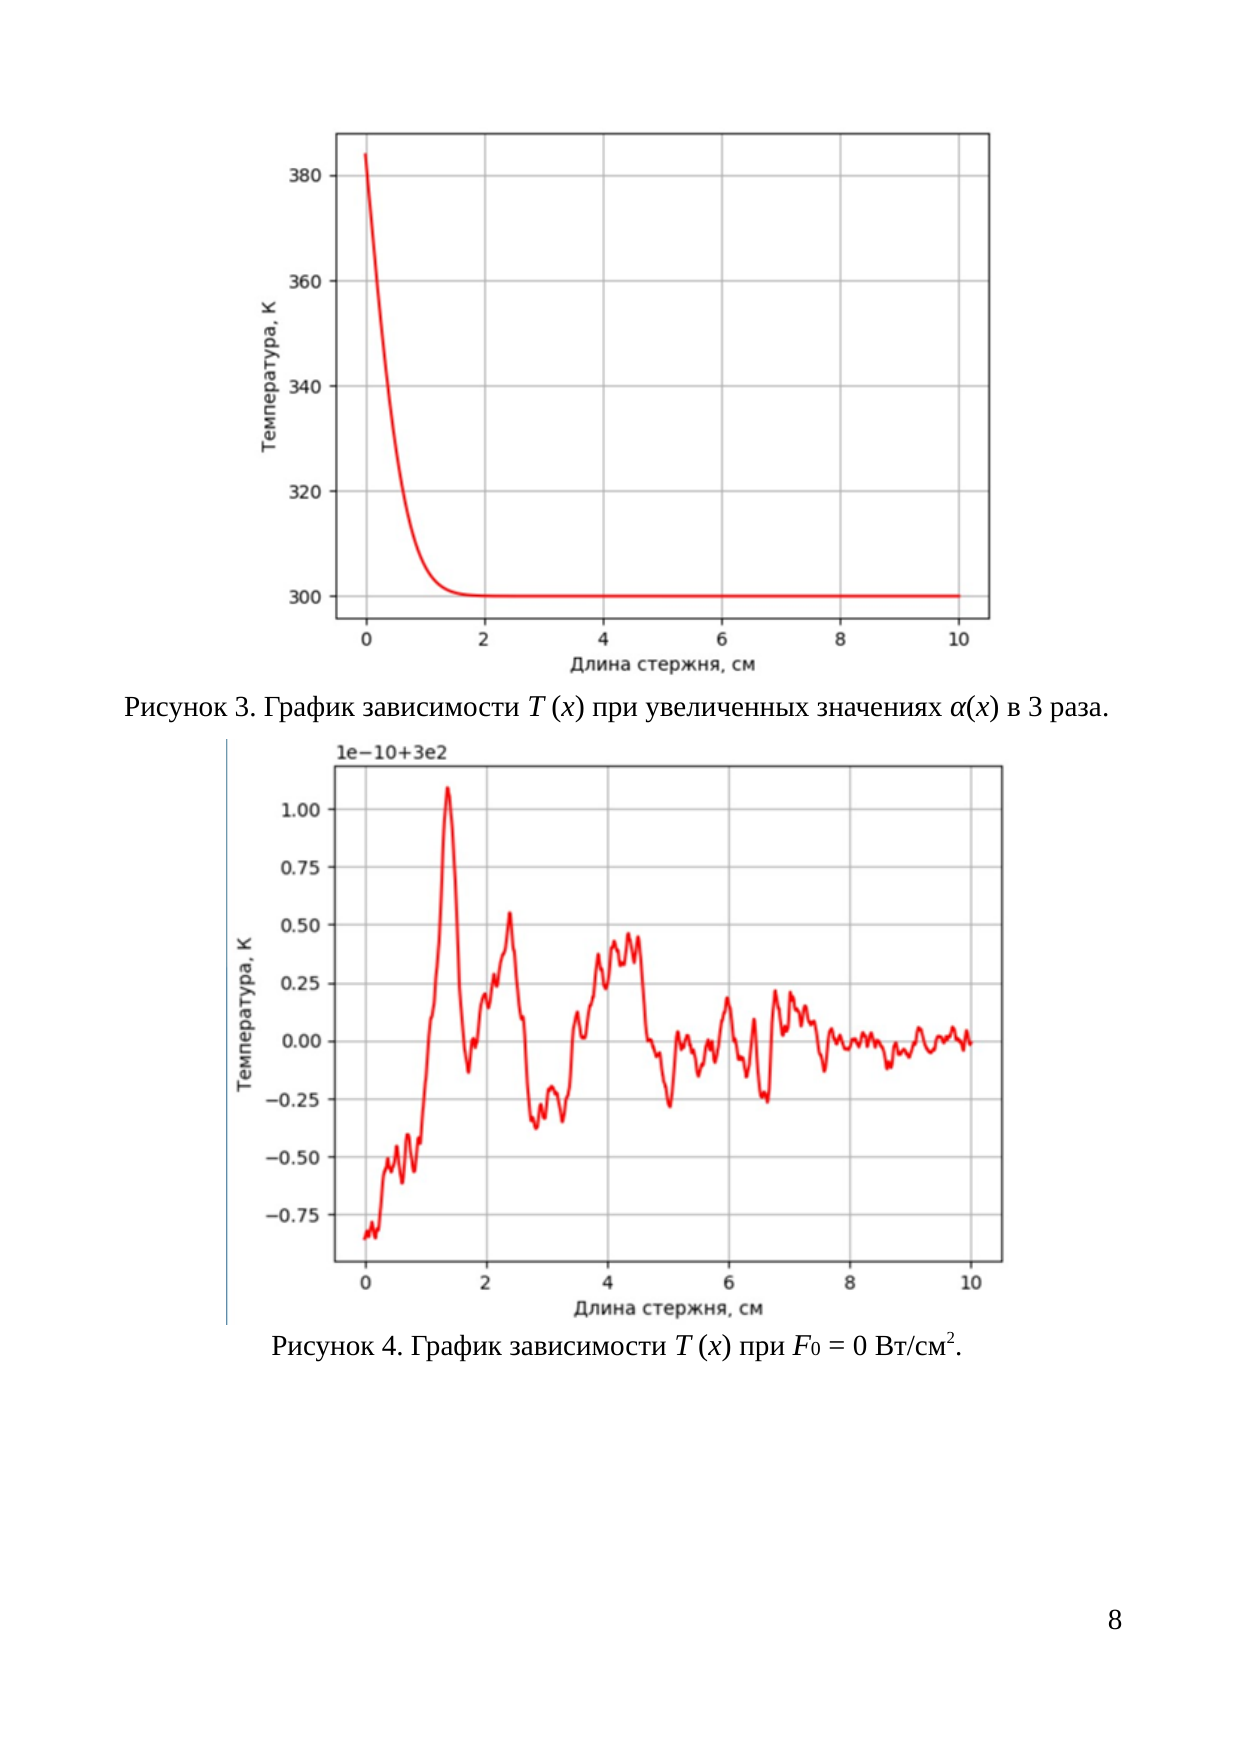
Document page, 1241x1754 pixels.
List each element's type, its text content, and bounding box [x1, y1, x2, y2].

text Рисунок 4. График зависимости T (x) при F0 = 0 Вт/см2. [118, 723, 1122, 1361]
text Рисунок 3. График зависимости T (x) при увеличенных значениях α(x) в 3 раза. [118, 621, 1122, 723]
